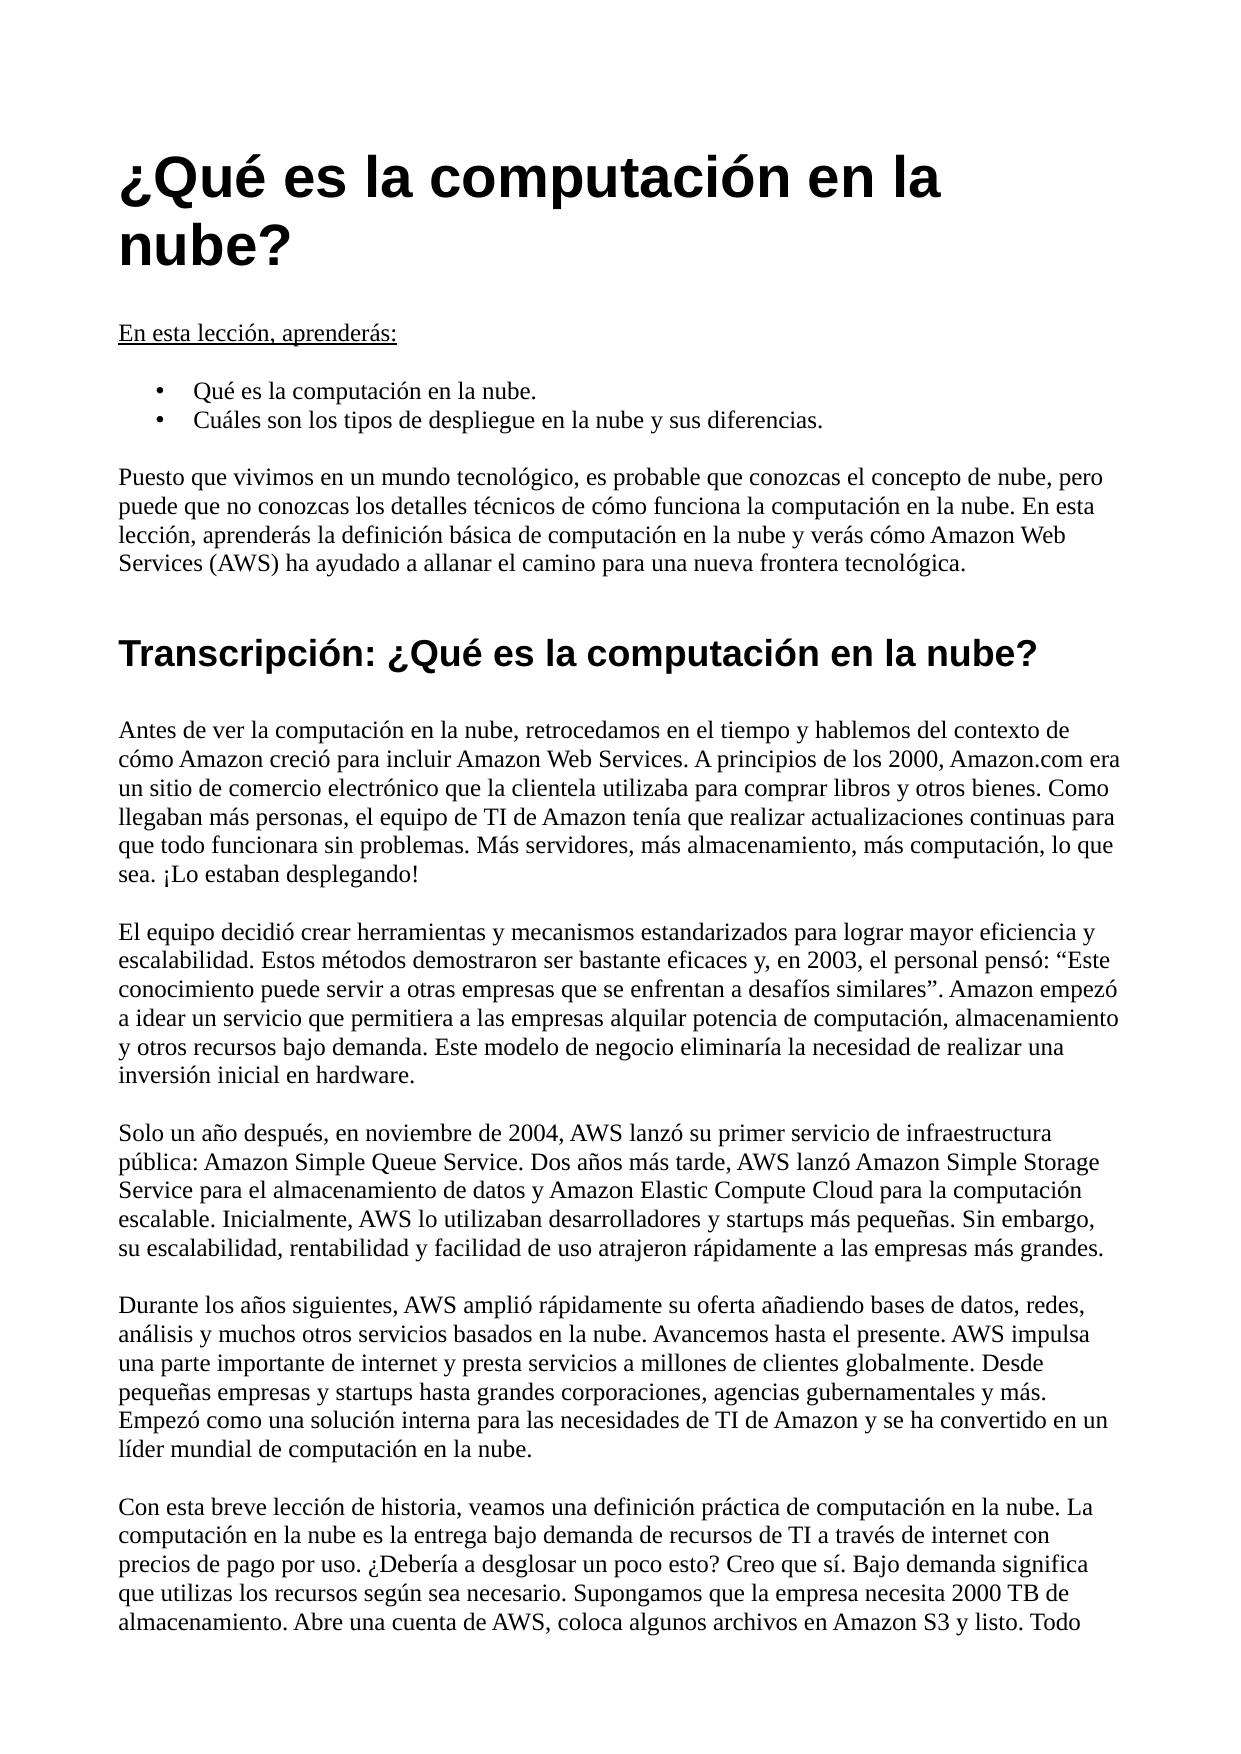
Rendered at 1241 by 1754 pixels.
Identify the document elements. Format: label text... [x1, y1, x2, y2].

text El equipo decidió crear herramientas y mecanismos estandarizados para lograr mayor eficiencia y escalabilidad. Estos métodos demostraron ser bastante eficaces y, en 2003, el personal pensó: “Este conocimiento puede servir a otras empresas que se enfrentan a desafíos similares”. Amazon empezó a idear un servicio que permitiera a las empresas alquilar potencia de computación, almacenamiento y otros recursos bajo demanda. Este modelo de negocio eliminaría la necesidad de realizar una inversión inicial en hardware. [118, 917, 1122, 1089]
text Solo un año después, en noviembre de 2004, AWS lanzó su primer servicio de infraestructura pública: Amazon Simple Queue Service. Dos años más tarde, AWS lanzó Amazon Simple Storage Service para el almacenamiento de datos y Amazon Elastic Compute Cloud para la computación escalable. Inicialmente, AWS lo utilizaban desarrolladores y startups más pequeñas. Sin embargo, su escalabilidad, rentabilidad y facilidad de uso atrajeron rápidamente a las empresas más grandes. [118, 1118, 1122, 1262]
text Con esta breve lección de historia, veamos una definición práctica de computación en la nube. La computación en la nube es la entrega bajo demanda de recursos de TI a través de internet con precios de pago por uso. ¿Debería a desglosar un poco esto? Creo que sí. Bajo demanda significa que utilizas los recursos según sea necesario. Supongamos que la empresa necesita 2000 TB de almacenamiento. Abre una cuenta de AWS, coloca algunos archivos en Amazon S3 y listo. Todo [118, 1492, 1122, 1635]
text Puesto que vivimos en un mundo tecnológico, es probable que conozcas el concepto de nube, pero puede que no conozcas los detalles técnicos de cómo funciona la computación en la nube. En esta lección, aprenderás la definición básica de computación en la nube y verás cómo Amazon Web Services (AWS) ha ayudado a allanar el camino para una nueva frontera tecnológica. [118, 462, 1122, 577]
list Qué es la computación en la nube. [156, 376, 1122, 405]
text Antes de ver la computación en la nube, retrocedamos en el tiempo y hablemos del contexto de cómo Amazon creció para incluir Amazon Web Services. A principios de los 2000, Amazon.com era un sitio de comercio electrónico que la clientela utilizaba para comprar libros y otros bienes. Como llegaban más personas, el equipo de TI de Amazon tenía que realizar actualizaciones continuas para que todo funcionara sin problemas. Más servidores, más almacenamiento, más computación, lo que sea. ¡Lo estaban desplegando! [118, 715, 1122, 888]
subtitle Transcripción: ¿Qué es la computación en la nube? [118, 631, 1122, 674]
text En esta lección, aprenderás: [118, 318, 1122, 347]
title ¿Qué es la computación en la nube? [118, 143, 1122, 277]
text Durante los años siguientes, AWS amplió rápidamente su oferta añadiendo bases de datos, redes, análisis y muchos otros servicios basados en la nube. Avancemos hasta el presente. AWS impulsa una parte importante de internet y presta servicios a millones de clientes globalmente. Desde pequeñas empresas y startups hasta grandes corporaciones, agencias gubernamentales y más. Empezó como una solución interna para las necesidades de TI de Amazon y se ha convertido en un líder mundial de computación en la nube. [118, 1290, 1122, 1463]
list Cuáles son los tipos de despliegue en la nube y sus diferencias. [156, 405, 1122, 433]
